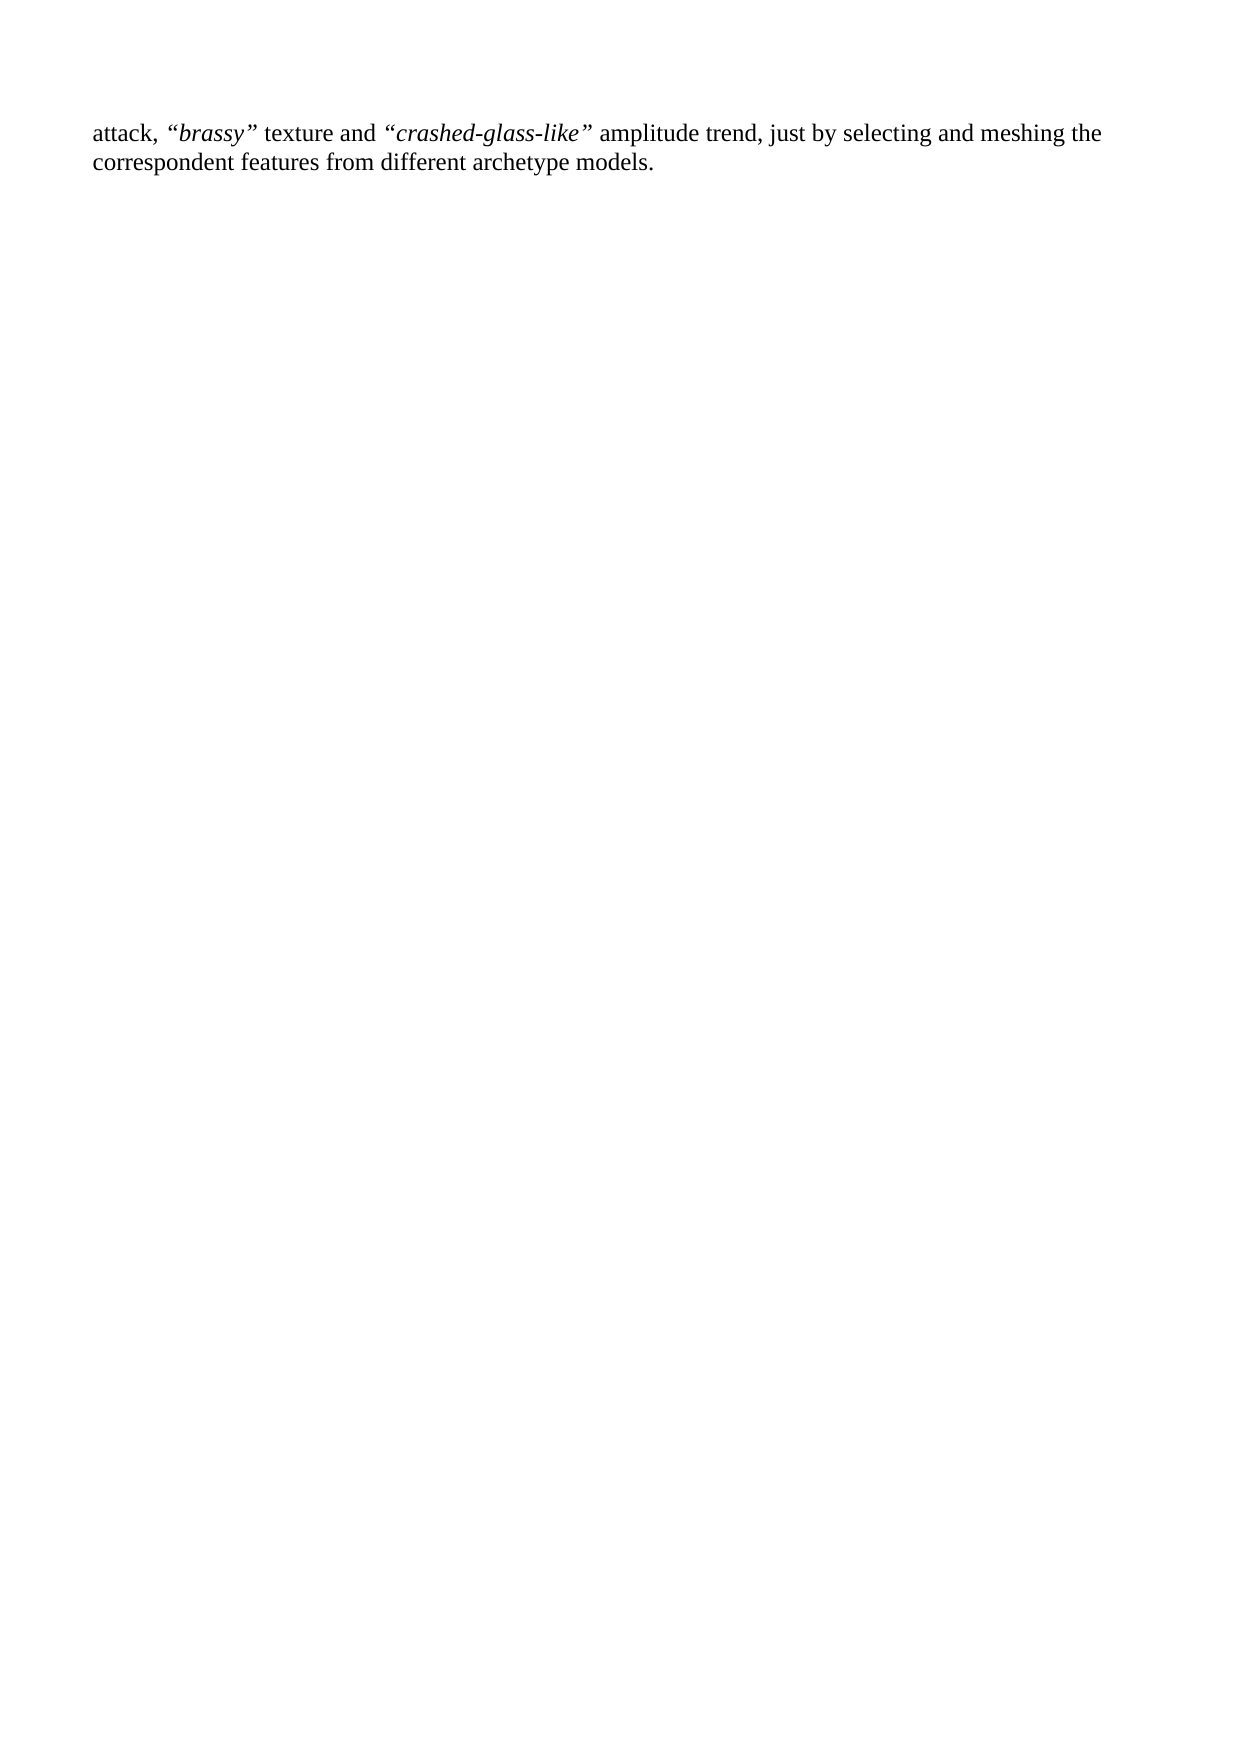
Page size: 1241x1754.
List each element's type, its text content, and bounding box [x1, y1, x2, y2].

text attack, “brassy” texture and “crashed-glass-like” amplitude trend, just by selecting and meshing the correspondent features from different archetype models. [92, 118, 1160, 176]
